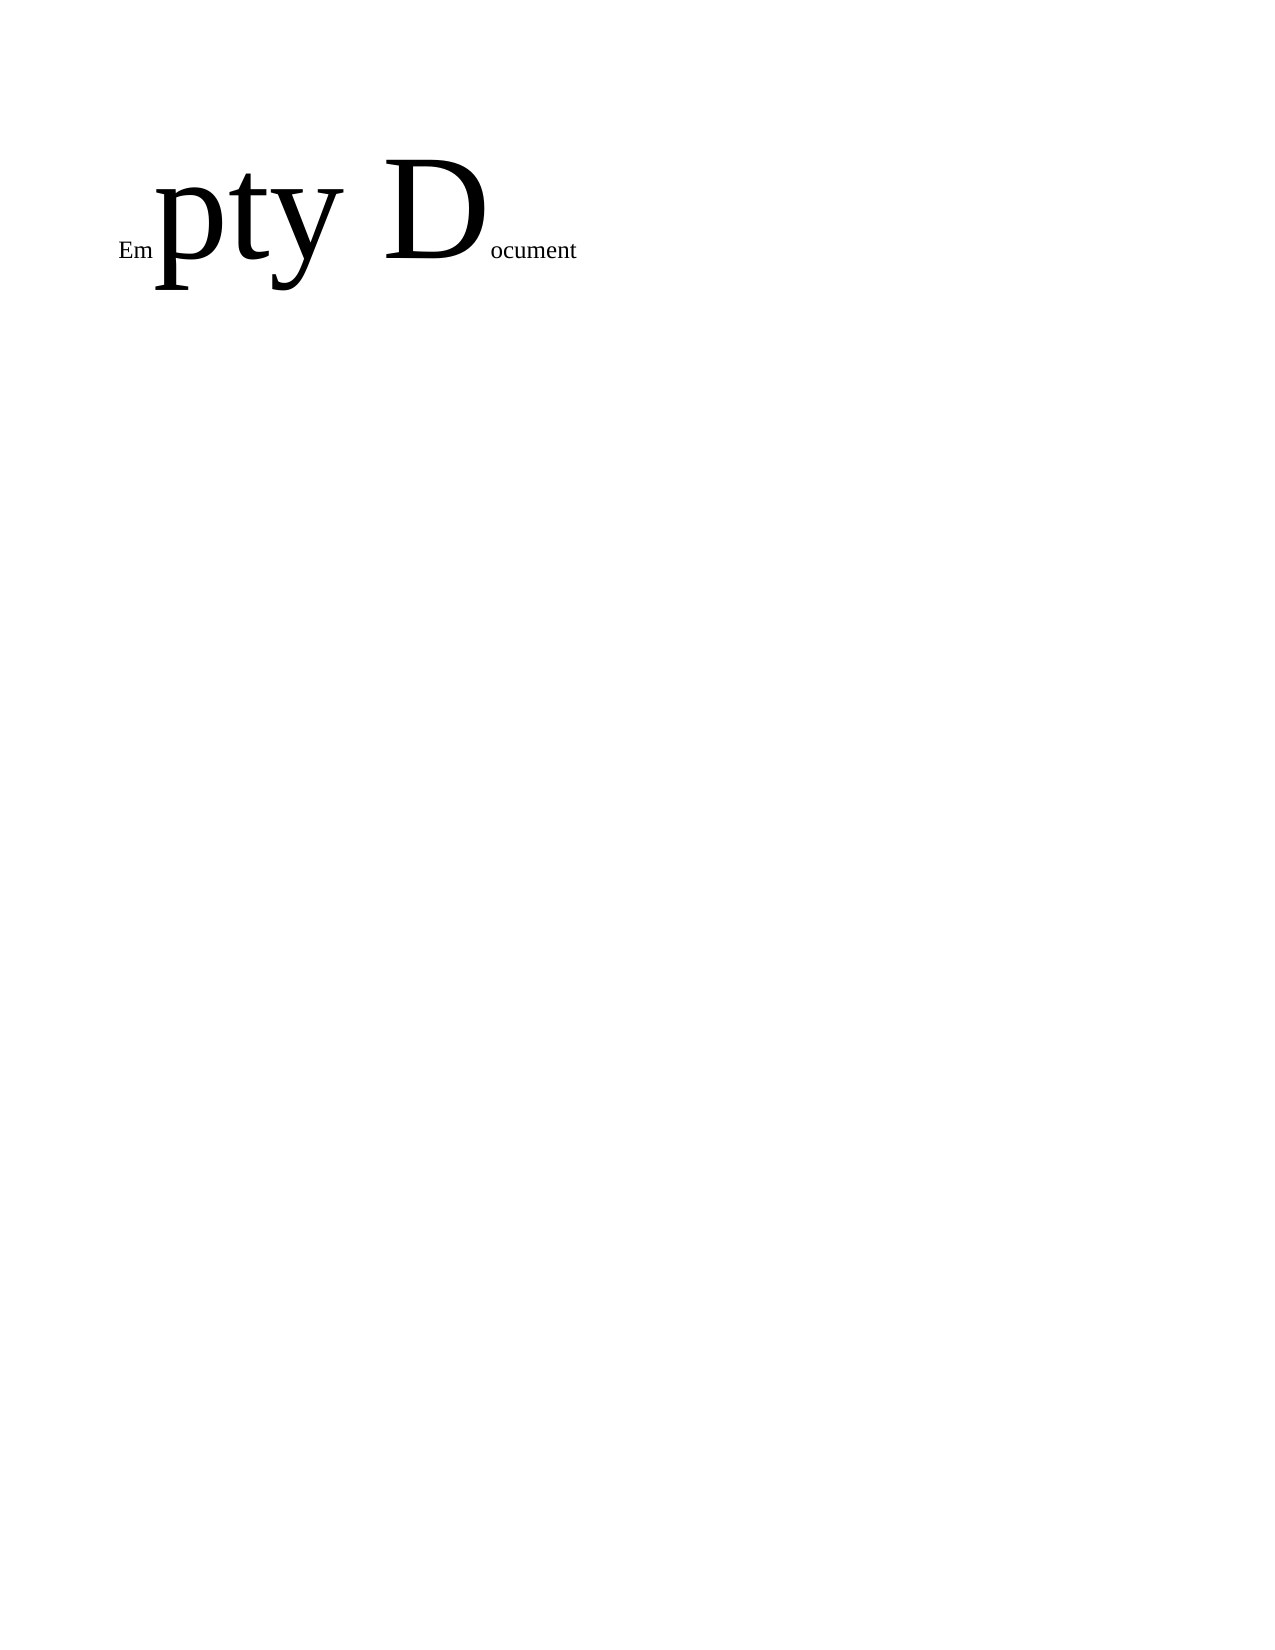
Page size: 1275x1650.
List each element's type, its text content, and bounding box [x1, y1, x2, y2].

text Empty Document [118, 118, 1157, 291]
